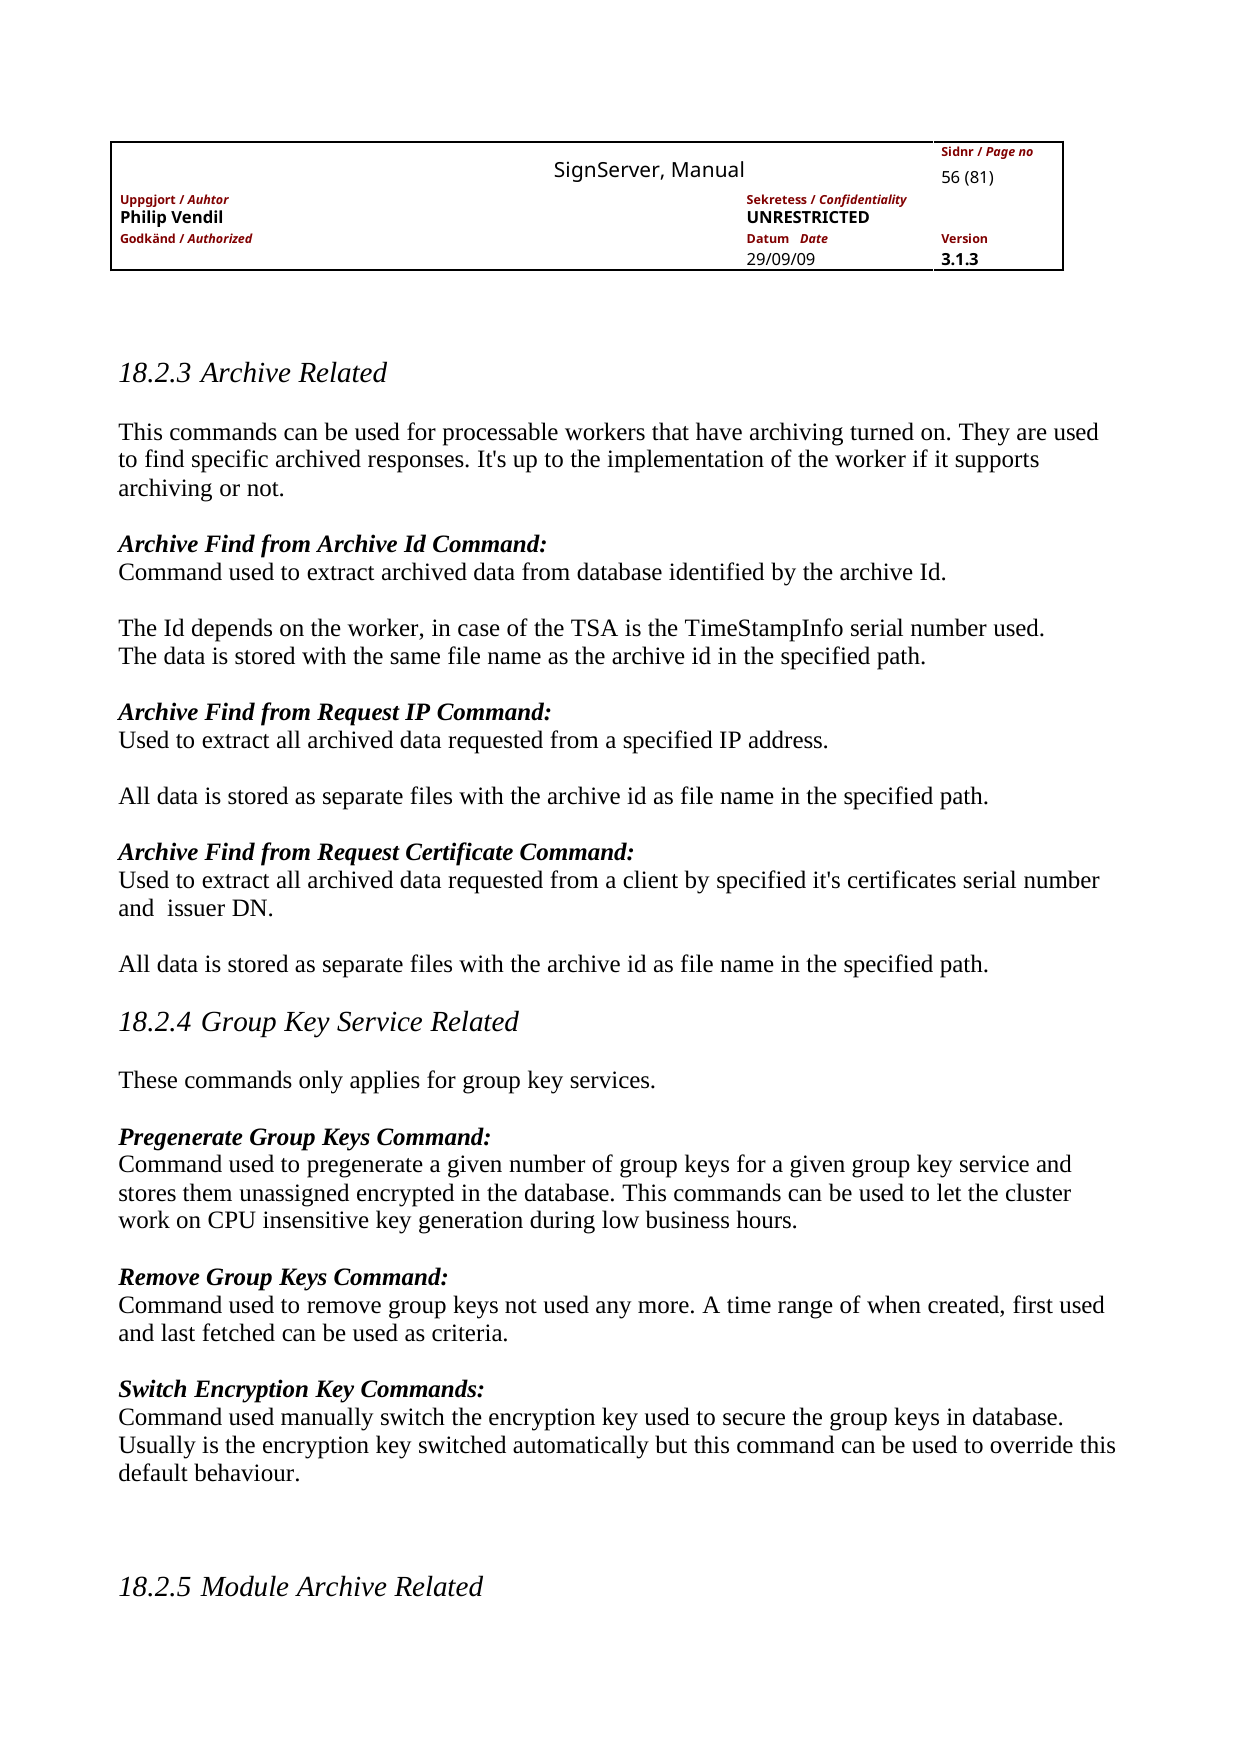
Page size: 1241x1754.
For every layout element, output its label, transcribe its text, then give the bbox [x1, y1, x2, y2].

text Archive Find from Archive Id Command: [118, 529, 1122, 557]
text The data is stored with the same file name as the archive id in the specified path. [118, 642, 1122, 669]
text Command used to extract archived data from database identified by the archive Id. [118, 557, 1122, 586]
text Used to extract all archived data requested from a client by specified it's certificates serial number and issuer DN. [118, 866, 1122, 922]
text Used to extract all archived data requested from a specified IP address. [118, 726, 1122, 754]
subtitle Archive Related [118, 357, 1122, 389]
text This commands can be used for processable workers that have archiving turned on. They are used to find specific archived responses. It's up to the implementation of the worker if it supports archiving or not. [118, 417, 1122, 501]
text Archive Find from Request Certificate Command: [118, 838, 1122, 866]
text All data is stored as separate files with the archive id as file name in the specified path. [118, 950, 1122, 978]
text Remove Group Keys Command: [118, 1262, 1122, 1291]
text Pregenerate Group Keys Command: [118, 1122, 1122, 1150]
text Archive Find from Request IP Command: [118, 698, 1122, 726]
subtitle Group Key Service Related [118, 1006, 1122, 1038]
subtitle Module Archive Related [118, 1571, 1122, 1603]
text These commands only applies for group key services. [118, 1066, 1122, 1094]
text Command used to pregenerate a given number of group keys for a given group key service and stores them unassigned encrypted in the database. This commands can be used to let the cluster work on CPU insensitive key generation during low business hours. [118, 1150, 1122, 1234]
text Switch Encryption Key Commands: [118, 1374, 1122, 1403]
text All data is stored as separate files with the archive id as file name in the specified path. [118, 782, 1122, 810]
text Command used to remove group keys not used any more. A time range of when created, first used and last fetched can be used as criteria. [118, 1291, 1122, 1347]
text Command used manually switch the encryption key used to secure the group keys in database. Usually is the encryption key switched automatically but this command can be used to override this default behaviour. [118, 1403, 1122, 1487]
text The Id depends on the worker, in case of the TSA is the TimeStampInfo serial number used. [118, 613, 1122, 642]
